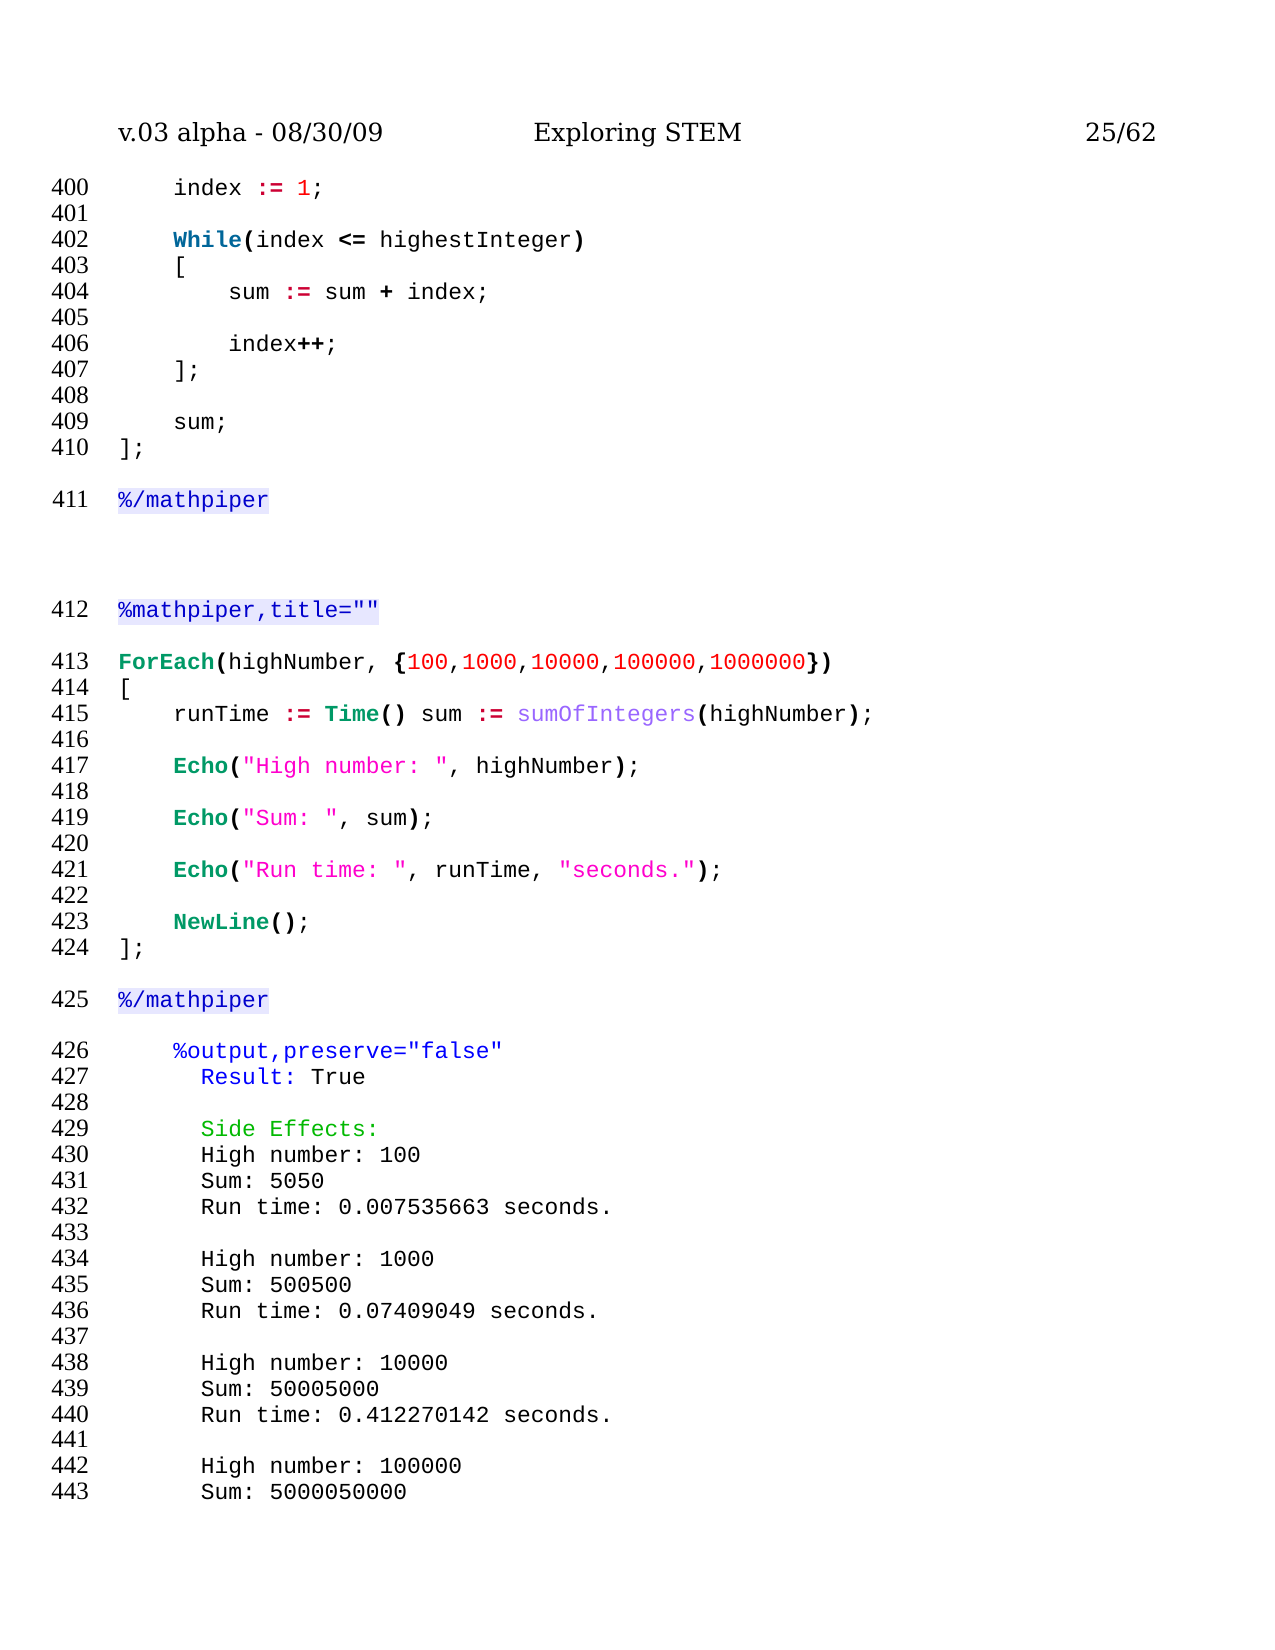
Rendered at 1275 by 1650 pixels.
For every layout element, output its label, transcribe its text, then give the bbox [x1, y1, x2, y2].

text Result: True [118, 1066, 1157, 1092]
text runTime := Time() sum := sumOfIntegers(highNumber); [118, 703, 1157, 728]
text Run time: 0.412270142 seconds. [118, 1403, 1157, 1429]
text ]; [118, 936, 1157, 962]
text Sum: 5050 [118, 1169, 1157, 1195]
text %output,preserve="false" [118, 1040, 1157, 1066]
text Sum: 5000050000 [118, 1481, 1157, 1507]
text High number: 100 [118, 1143, 1157, 1169]
text Sum: 50005000 [118, 1377, 1157, 1403]
text While(index <= highestInteger) [118, 229, 1157, 254]
text %mathpiper,title="" [118, 599, 1157, 625]
text sum := sum + index; [118, 281, 1157, 306]
text High number: 10000 [118, 1351, 1157, 1377]
text Echo("High number: ", highNumber); [118, 754, 1157, 780]
text High number: 100000 [118, 1455, 1157, 1481]
text Echo("Run time: ", runTime, "seconds."); [118, 858, 1157, 884]
text Run time: 0.007535663 seconds. [118, 1195, 1157, 1221]
text %/mathpiper [118, 488, 1157, 514]
text Sum: 500500 [118, 1273, 1157, 1299]
text %/mathpiper [118, 988, 1157, 1014]
text ForEach(highNumber, {100,1000,10000,100000,1000000}) [118, 651, 1157, 677]
text [ [118, 677, 1157, 703]
text index := 1; [118, 177, 1157, 203]
text ]; [118, 436, 1157, 462]
text Run time: 0.07409049 seconds. [118, 1299, 1157, 1325]
text ]; [118, 358, 1157, 384]
text High number: 1000 [118, 1247, 1157, 1273]
text Side Effects: [118, 1118, 1157, 1143]
text index++; [118, 332, 1157, 358]
text NewLine(); [118, 910, 1157, 936]
text [ [118, 254, 1157, 281]
text sum; [118, 410, 1157, 436]
text Echo("Sum: ", sum); [118, 806, 1157, 832]
